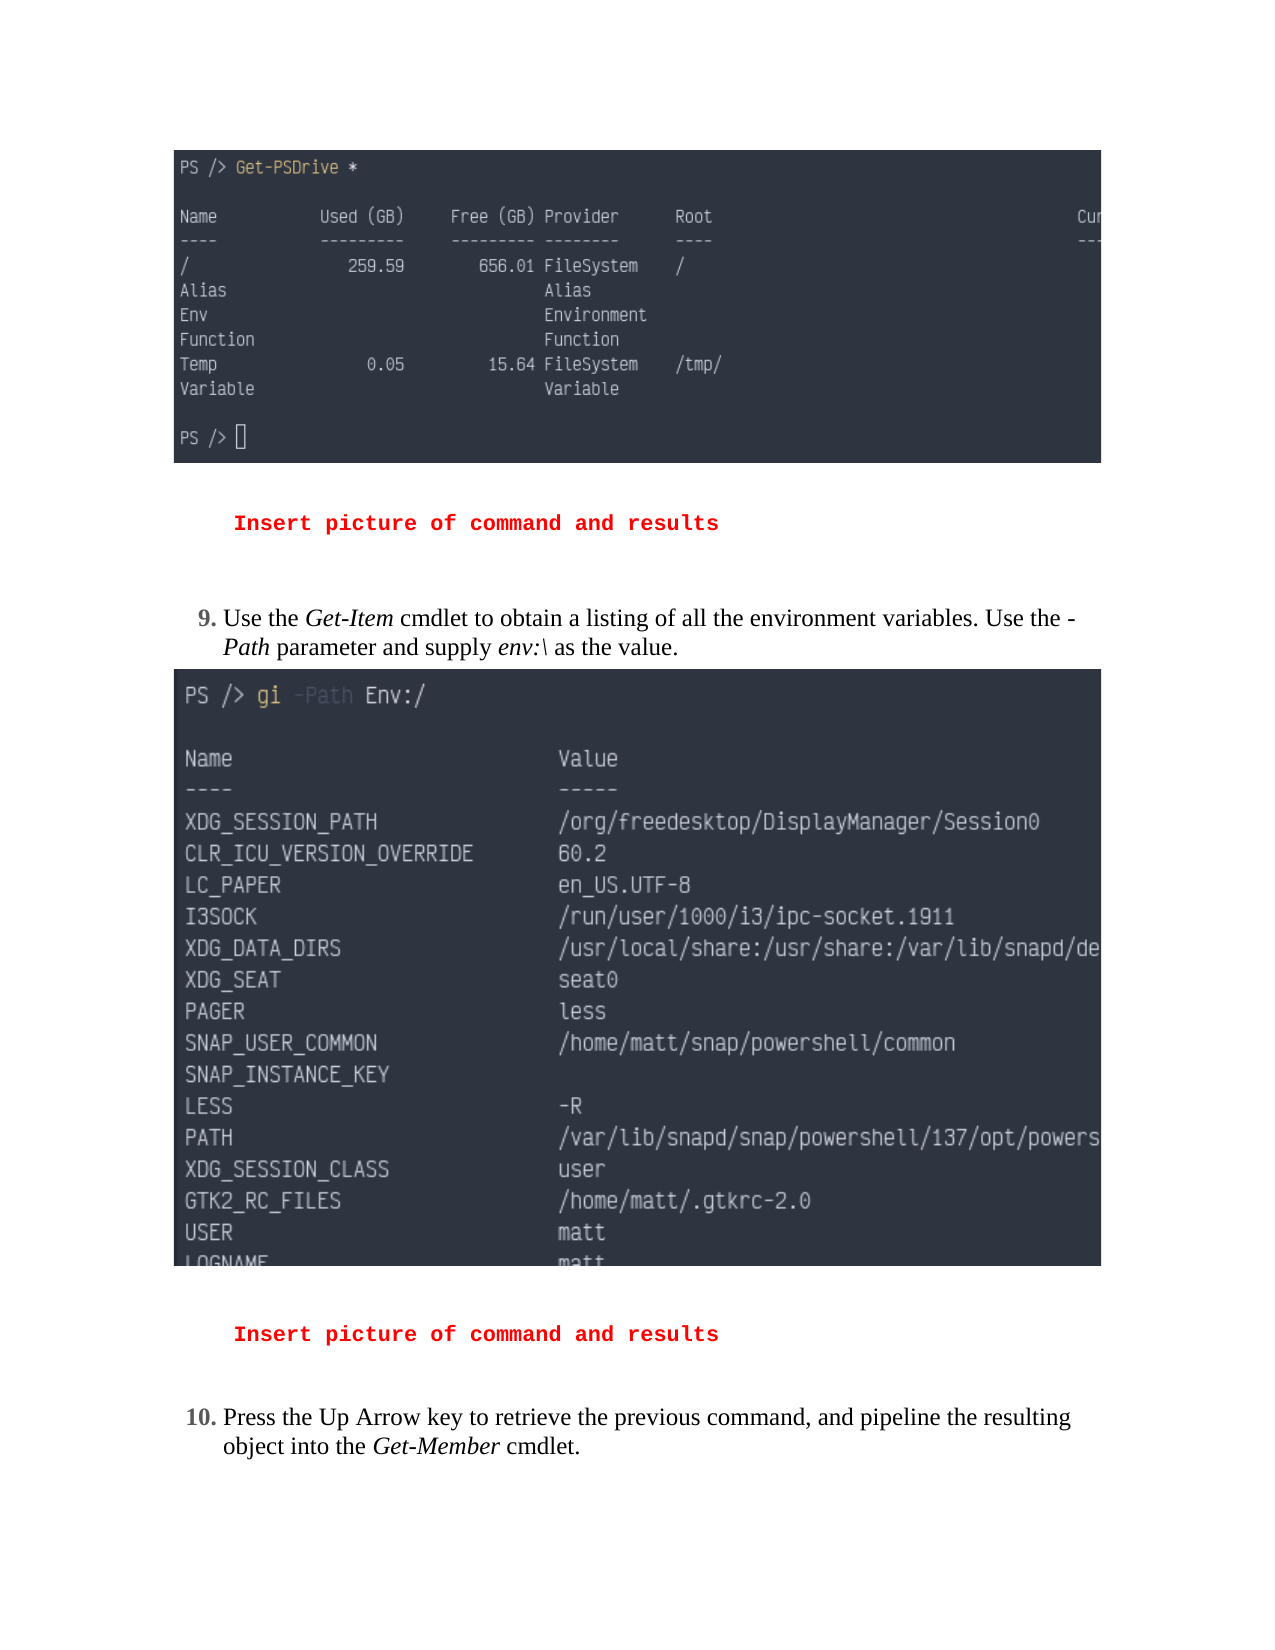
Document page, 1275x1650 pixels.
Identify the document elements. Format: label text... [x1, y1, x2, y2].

picture [173, 669, 1102, 1266]
text 9. Use the Get-Item cmdlet to obtain a listing of all the environment variables. Use the -Path parameter and supply env:\ as the value. [198, 603, 1125, 661]
text Insert picture of command and results [233, 512, 1125, 537]
text 10. Press the Up Arrow key to retrieve the previous command, and pipeline the resulting object into the Get-Member cmdlet. [185, 1402, 1125, 1460]
picture [173, 150, 1102, 463]
text Insert picture of command and results [233, 1323, 1125, 1348]
